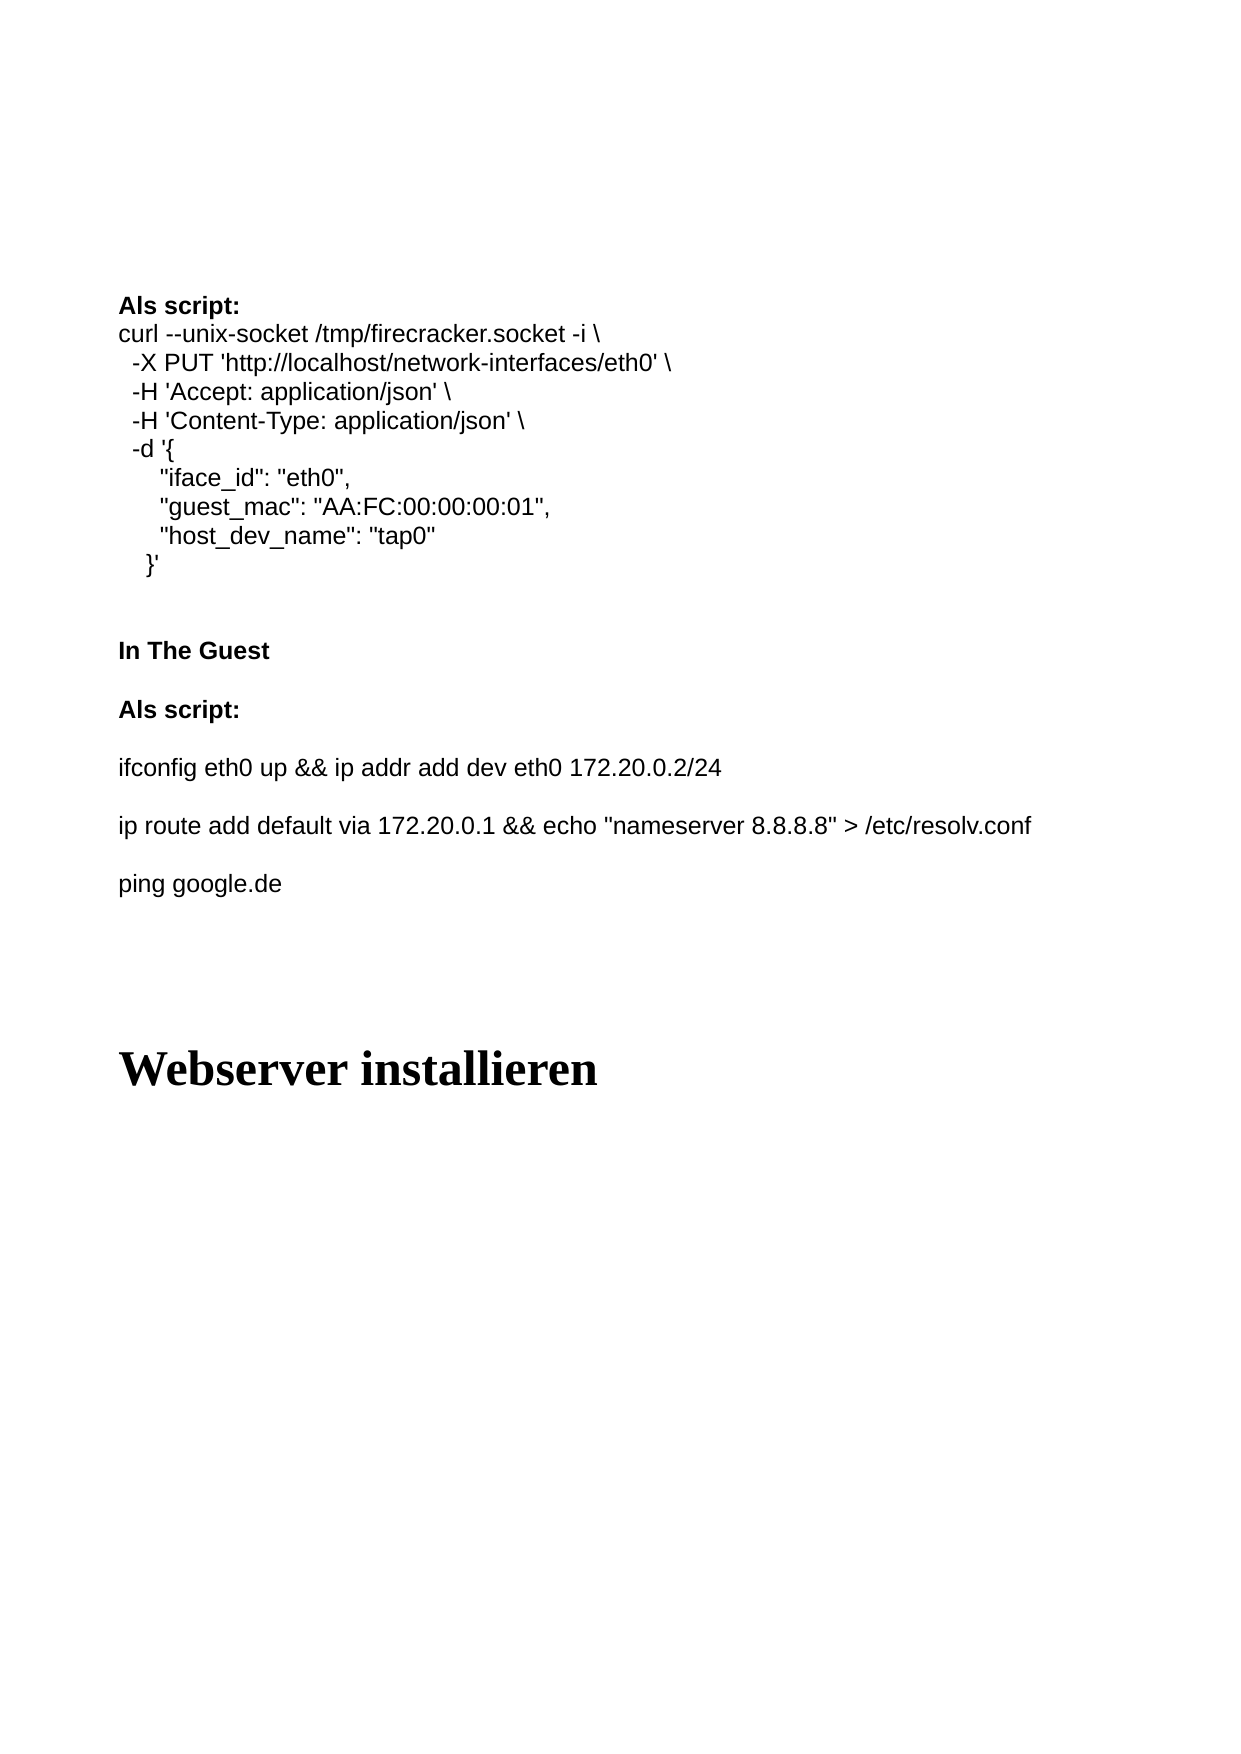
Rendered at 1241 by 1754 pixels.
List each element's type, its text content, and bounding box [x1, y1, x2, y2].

text -H 'Accept: application/json' \ [118, 377, 1122, 406]
text ping google.de [118, 869, 1122, 898]
text ifconfig eth0 up && ip addr add dev eth0 172.20.0.2/24 [118, 753, 1122, 782]
text ip route add default via 172.20.0.1 && echo "nameserver 8.8.8.8" > /etc/resolv.conf [118, 811, 1122, 840]
text -X PUT 'http://localhost/network-interfaces/eth0' \ [118, 348, 1122, 377]
subtitle Webserver installieren [118, 1039, 1122, 1096]
text Als script: [118, 694, 1122, 723]
text -H 'Content-Type: application/json' \ [118, 406, 1122, 434]
subtitle In The Guest [118, 636, 1122, 665]
text "iface_id": "eth0", [118, 463, 1122, 492]
text "host_dev_name": "tap0" [118, 521, 1122, 549]
text Als script: [118, 291, 1122, 319]
text "guest_mac": "AA:FC:00:00:00:01", [118, 492, 1122, 521]
text }' [118, 549, 1122, 607]
text -d '{ [118, 434, 1122, 463]
text curl --unix-socket /tmp/firecracker.socket -i \ [118, 319, 1122, 348]
